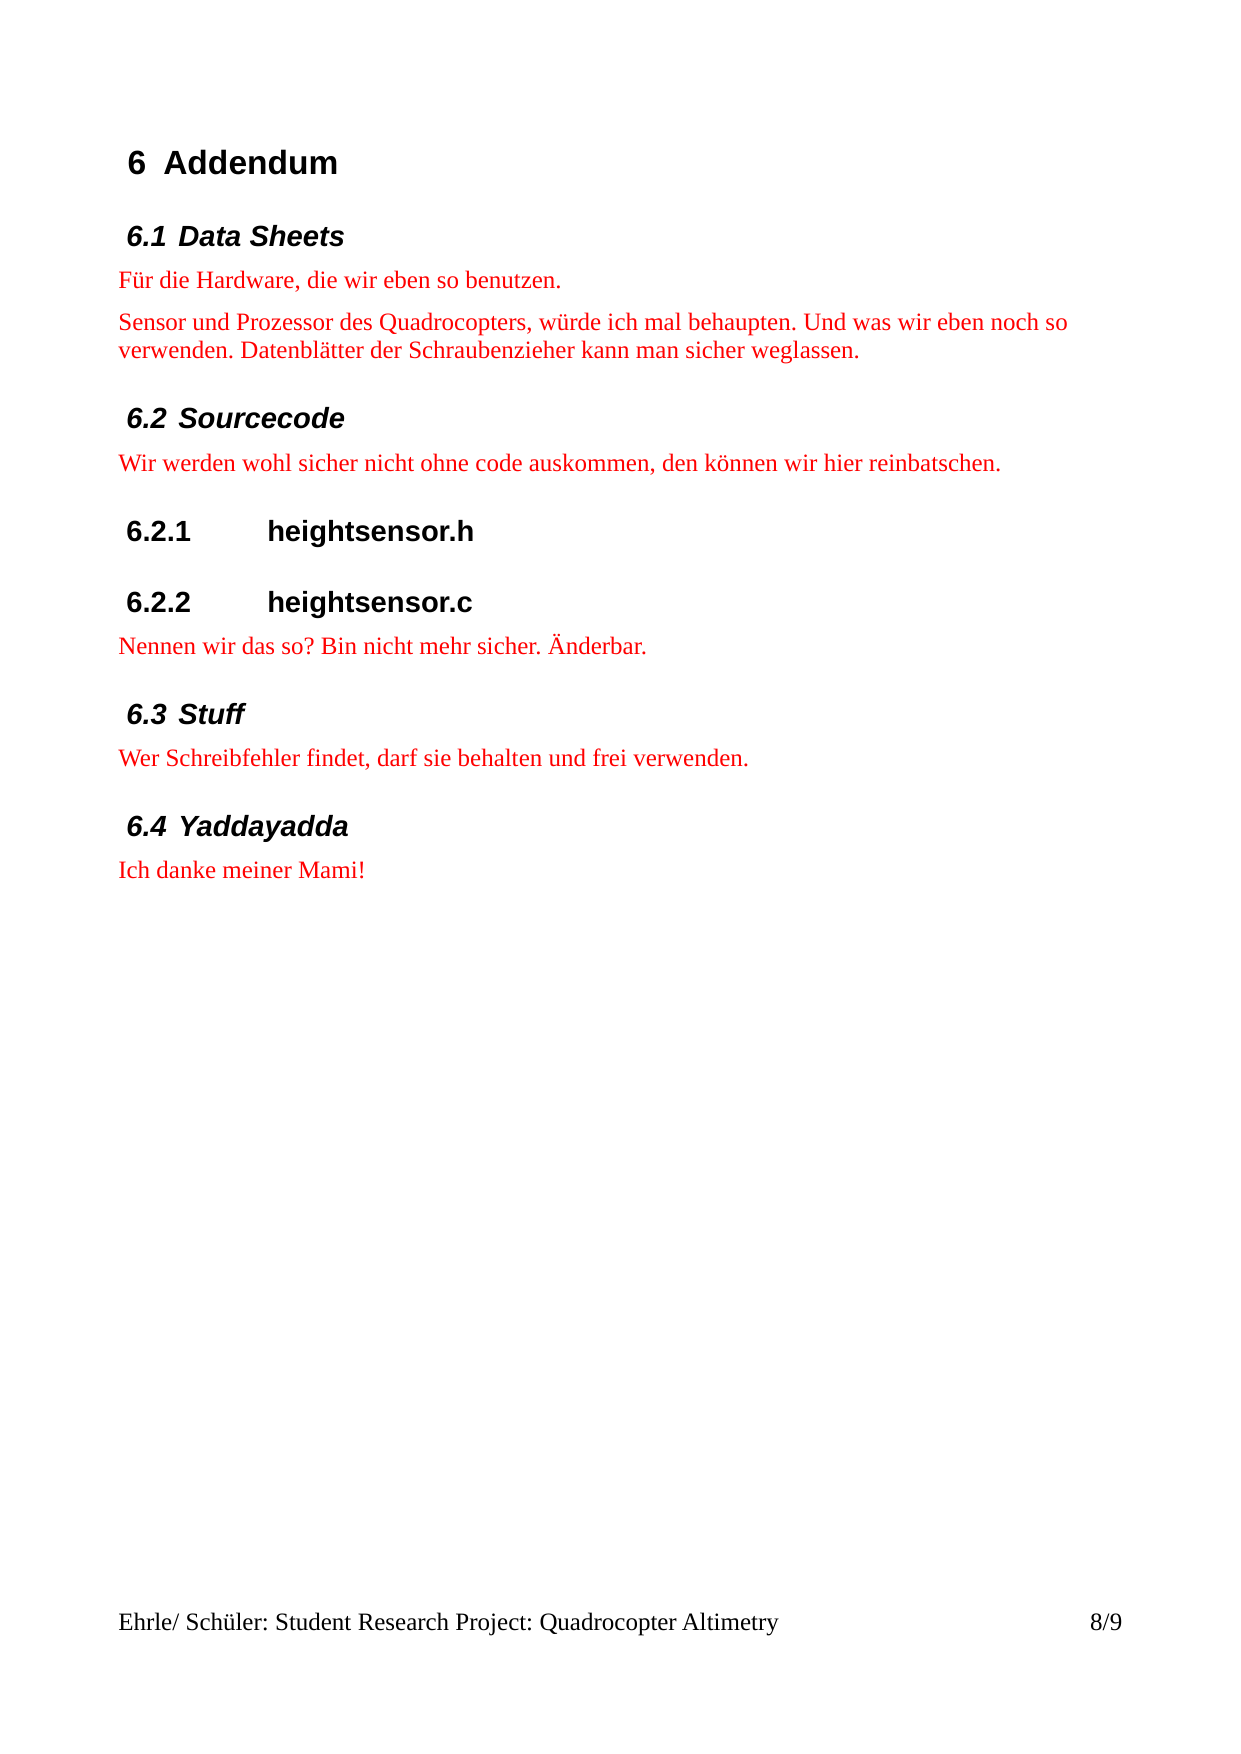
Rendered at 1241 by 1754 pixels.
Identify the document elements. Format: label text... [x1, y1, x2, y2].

subtitle heightsensor.h [118, 514, 1122, 547]
text Nennen wir das so? Bin nicht mehr sicher. Änderbar. [118, 631, 1122, 660]
text Ich danke meiner Mami! [118, 856, 1122, 884]
subtitle Data Sheets [118, 219, 1122, 253]
text Wer Schreibfehler findet, darf sie behalten und frei verwenden. [118, 743, 1122, 772]
subtitle Stuff [118, 697, 1122, 731]
subtitle heightsensor.c [118, 585, 1122, 618]
text Wir werden wohl sicher nicht ohne code auskommen, den können wir hier reinbatschen. [118, 448, 1122, 476]
subtitle Addendum [118, 143, 1122, 182]
subtitle Sourcecode [118, 402, 1122, 435]
subtitle Yaddayadda [118, 809, 1122, 843]
text Sensor und Prozessor des Quadrocopters, würde ich mal behaupten. Und was wir eben noch so verwenden. Datenblätter der Schraubenzieher kann man sicher weglassen. [118, 307, 1122, 364]
text Für die Hardware, die wir eben so benutzen. [118, 265, 1122, 294]
